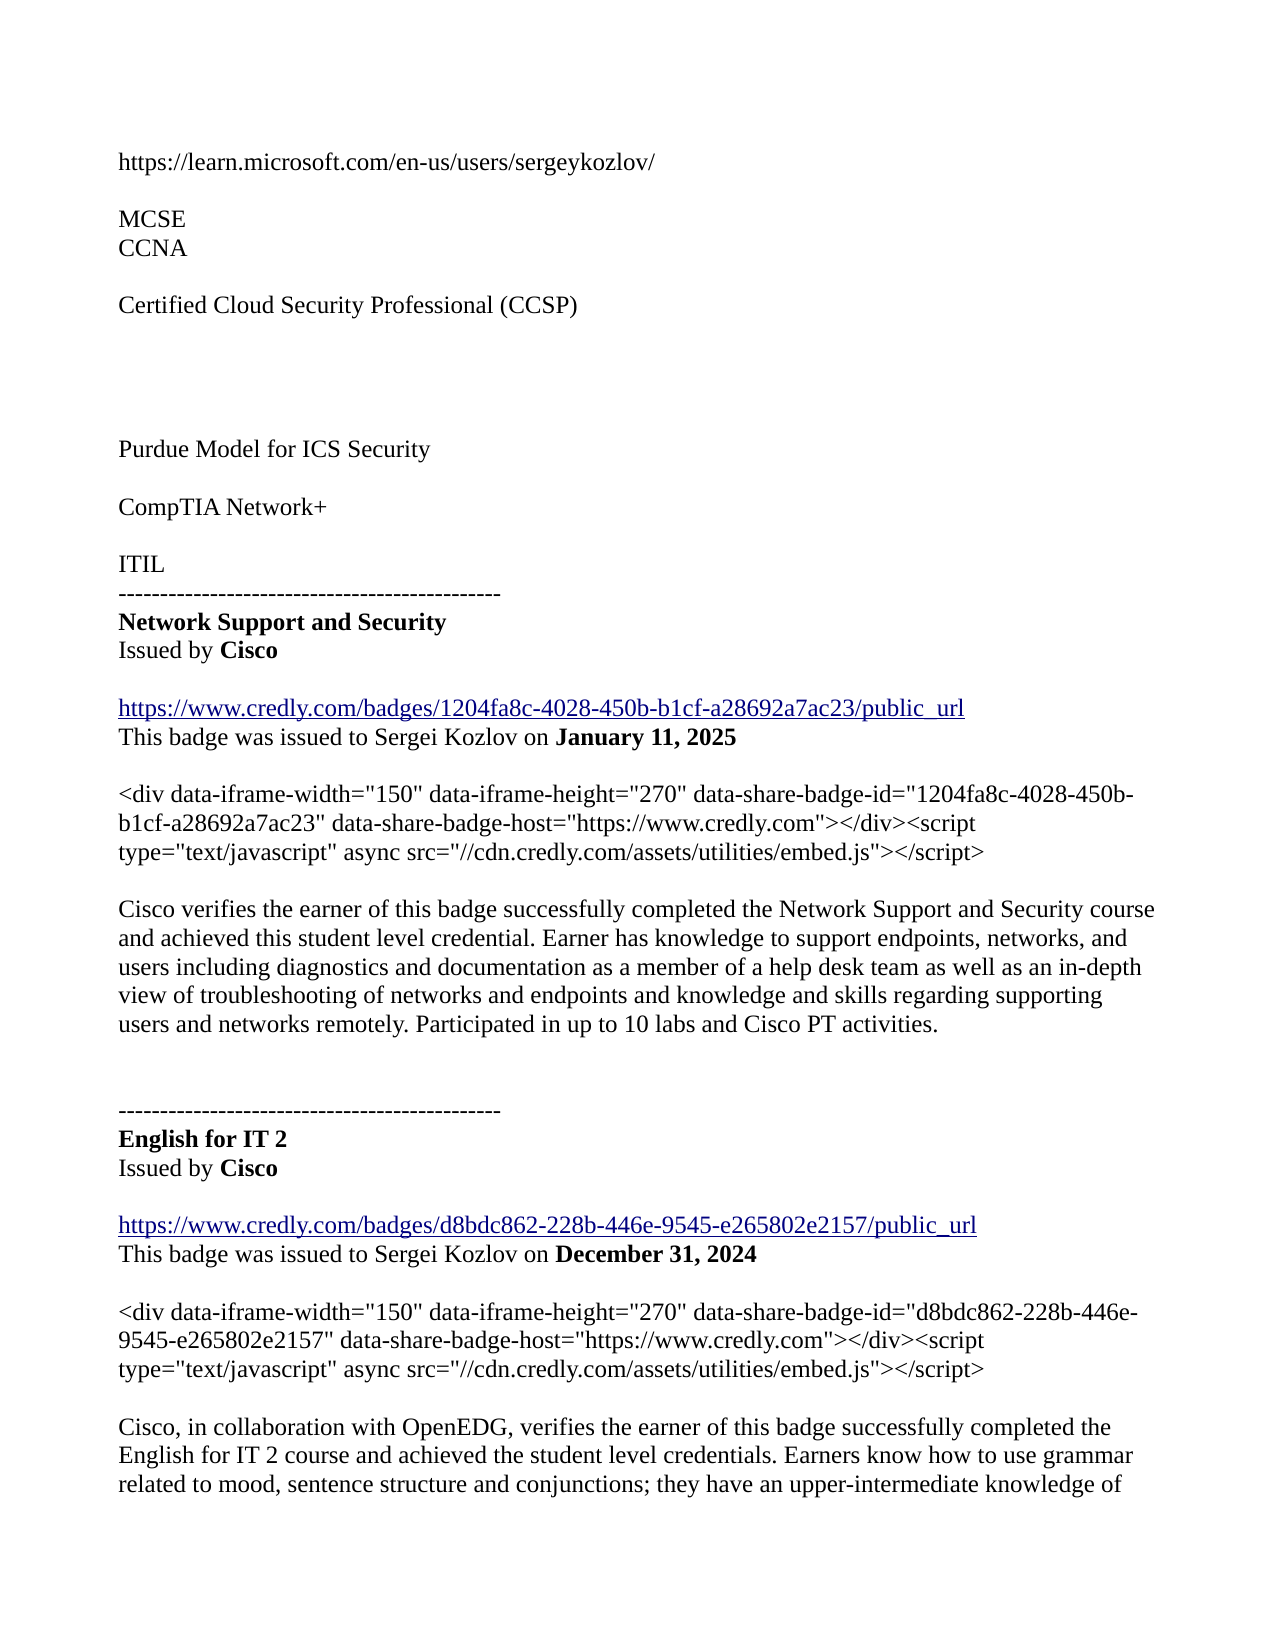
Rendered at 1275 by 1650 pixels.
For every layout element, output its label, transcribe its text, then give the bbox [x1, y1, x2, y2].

text https://www.credly.com/badges/1204fa8c-4028-450b-b1cf-a28692a7ac23/public_url [118, 693, 1157, 722]
text Certified Cloud Security Professional (CCSP) [118, 291, 1157, 319]
text ---------------------------------------------- [118, 1096, 1157, 1124]
text CCNA [118, 233, 1157, 262]
text Network Support and Security [118, 607, 1157, 636]
text <div data-iframe-width="150" data-iframe-height="270" data-share-badge-id="d8bdc862-228b-446e-9545-e265802e2157" data-share-badge-host="https://www.credly.com"></div><script type="text/javascript" async src="//cdn.credly.com/assets/utilities/embed.js"></script> [118, 1297, 1157, 1383]
text https://learn.microsoft.com/en-us/users/sergeykozlov/ [118, 147, 1157, 176]
text Cisco, in collaboration with OpenEDG, verifies the earner of this badge successfully completed the English for IT 2 course and achieved the student level credentials. Earners know how to use grammar related to mood, sentence structure and conjunctions; they have an upper-intermediate knowledge of [118, 1412, 1157, 1498]
text English for IT 2 [118, 1124, 1157, 1153]
text ---------------------------------------------- [118, 578, 1157, 607]
text Cisco verifies the earner of this badge successfully completed the Network Support and Security course and achieved this student level credential. Earner has knowledge to support endpoints, networks, and users including diagnostics and documentation as a member of a help desk team as well as an in-depth view of troubleshooting of networks and endpoints and knowledge and skills regarding supporting users and networks remotely. Participated in up to 10 labs and Cisco PT activities. [118, 894, 1157, 1038]
text ITIL [118, 549, 1157, 578]
text https://www.credly.com/badges/d8bdc862-228b-446e-9545-e265802e2157/public_url [118, 1211, 1157, 1239]
text MCSE [118, 204, 1157, 233]
text This badge was issued to Sergei Kozlov on December 31, 2024 [118, 1239, 1157, 1268]
text Issued by Cisco [118, 1153, 1157, 1182]
text Issued by Cisco [118, 636, 1157, 664]
text This badge was issued to Sergei Kozlov on January 11, 2025 [118, 722, 1157, 751]
text Purdue Model for ICS Security [118, 434, 1157, 463]
text <div data-iframe-width="150" data-iframe-height="270" data-share-badge-id="1204fa8c-4028-450b-b1cf-a28692a7ac23" data-share-badge-host="https://www.credly.com"></div><script type="text/javascript" async src="//cdn.credly.com/assets/utilities/embed.js"></script> [118, 779, 1157, 866]
text CompTIA Network+ [118, 492, 1157, 521]
